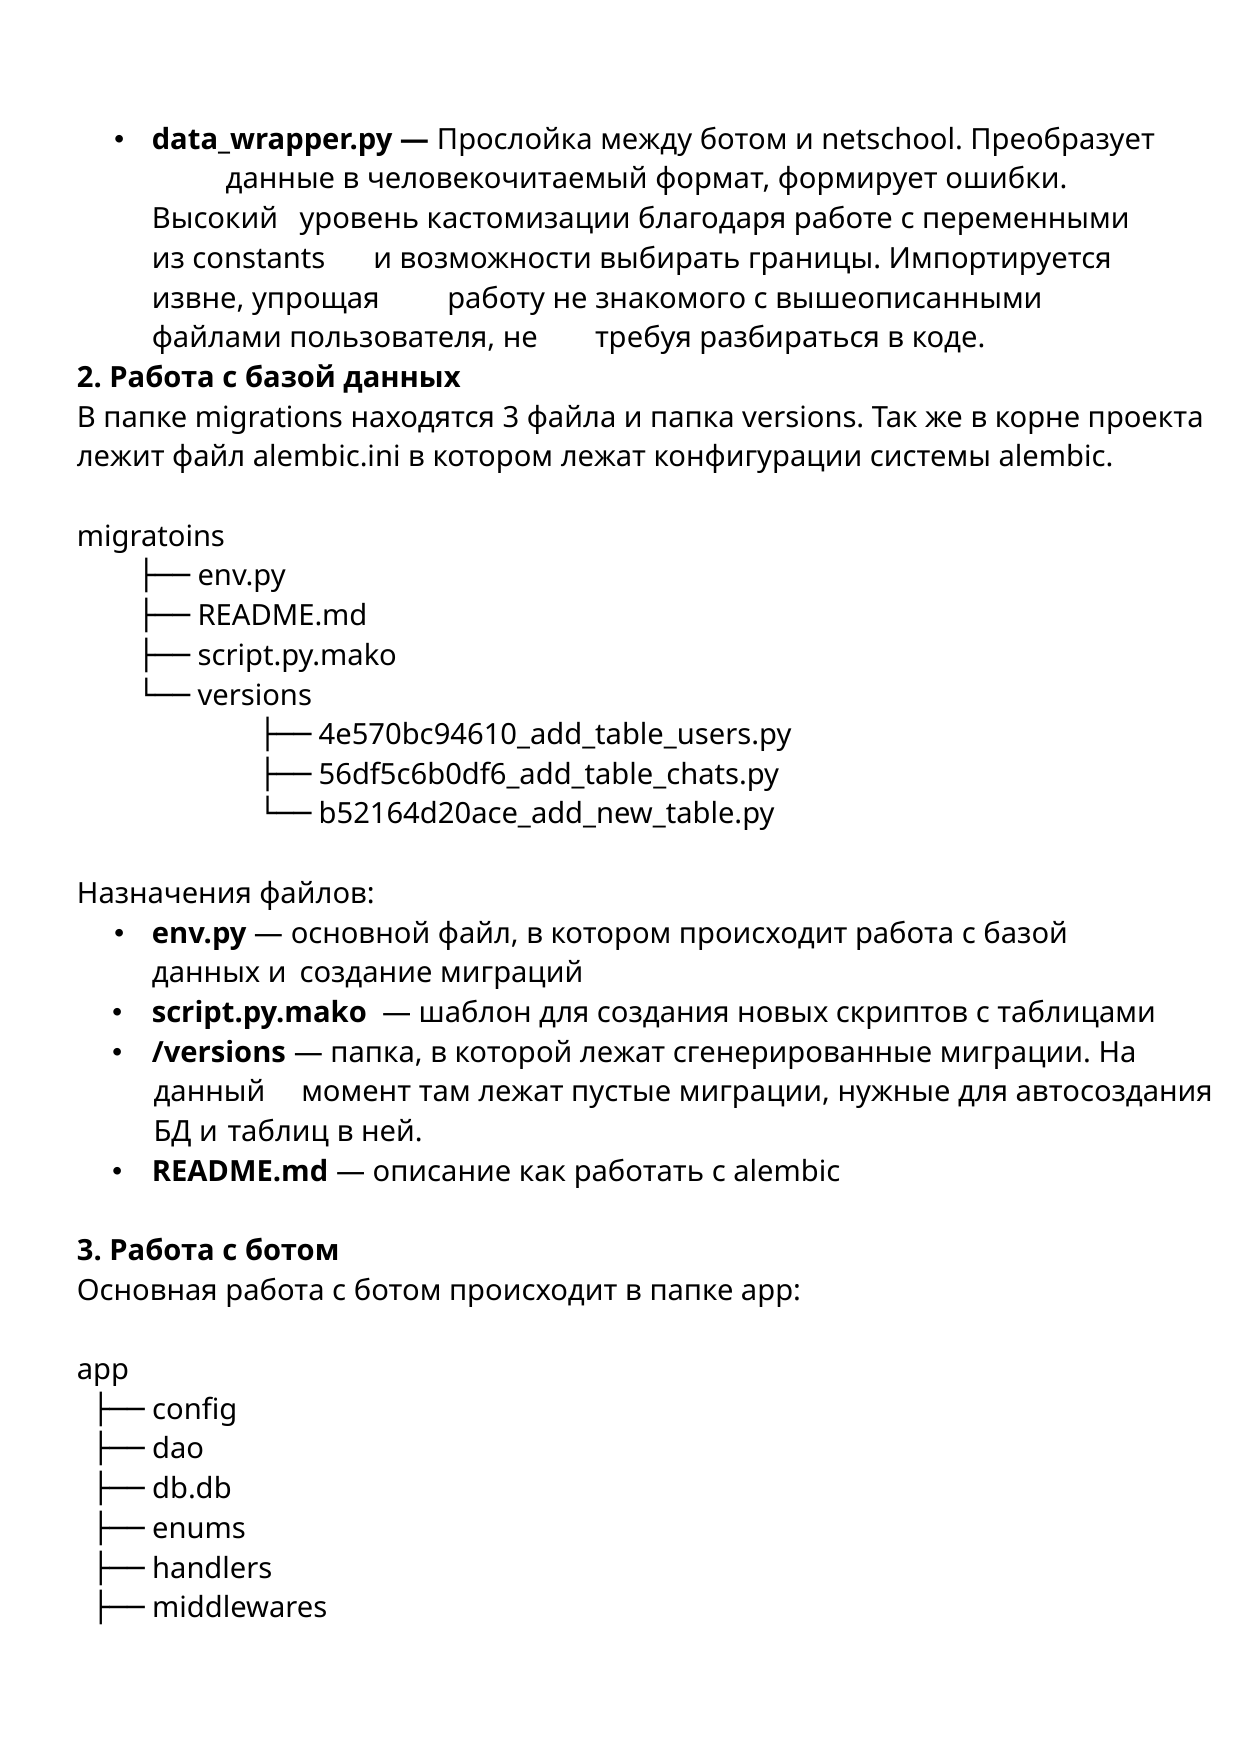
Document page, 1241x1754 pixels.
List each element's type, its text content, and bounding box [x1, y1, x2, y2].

text ├── handlers [77, 1547, 1222, 1587]
text ├── dao [77, 1428, 1222, 1467]
text ├── 56df5c6b0df6_add_table_chats.py [77, 753, 1222, 793]
list /versions — папка, в которой лежат сгенерированные миграции. На данный момент там лежат пустые миграции, нужные для автосоздания БД и таблиц в ней. [112, 1031, 1222, 1150]
text migratoins [77, 515, 1222, 555]
text app [77, 1348, 1222, 1388]
text 2. Работа с базой данных [77, 356, 1222, 396]
list data_wrapper.py — Прослойка между ботом и netschool. Преобразует данные в человекочитаемый формат, формирует ошибки. Высокий уровень кастомизации благодаря работе с переменными из constants и возможности выбирать границы. Импортируется извне, упрощая работу не знакомого с вышеописанными файлами пользователя, не требуя разбираться в коде. [114, 118, 1169, 356]
text Назначения файлов: [77, 872, 1169, 912]
list README.md — описание как работать с alembic [112, 1150, 1222, 1190]
text ├── db.db [77, 1467, 1222, 1507]
text ├── enums [77, 1507, 1222, 1547]
text ├── README.md [77, 594, 1222, 634]
text В папке migrations находятся 3 файла и папка versions. Так же в корне проекта лежит файл alembic.ini в котором лежат конфигурации системы alembic. [77, 396, 1222, 475]
text Основная работа с ботом происходит в папке app: [77, 1269, 1222, 1309]
text 3. Работа с ботом [77, 1229, 1222, 1269]
text ├── env.py [77, 555, 1222, 594]
list env.py — основной файл, в котором происходит работа с базой данных и создание миграций [114, 912, 1169, 991]
text ├── 4e570bc94610_add_table_users.py [77, 713, 1222, 753]
text ├── config [77, 1388, 1222, 1428]
text └── versions [77, 674, 1222, 713]
text ├── script.py.mako [77, 634, 1222, 674]
list script.py.mako — шаблон для создания новых скриптов с таблицами [112, 991, 1222, 1031]
text ├── middlewares [77, 1587, 1222, 1626]
text └── b52164d20ace_add_new_table.py [77, 793, 1222, 832]
